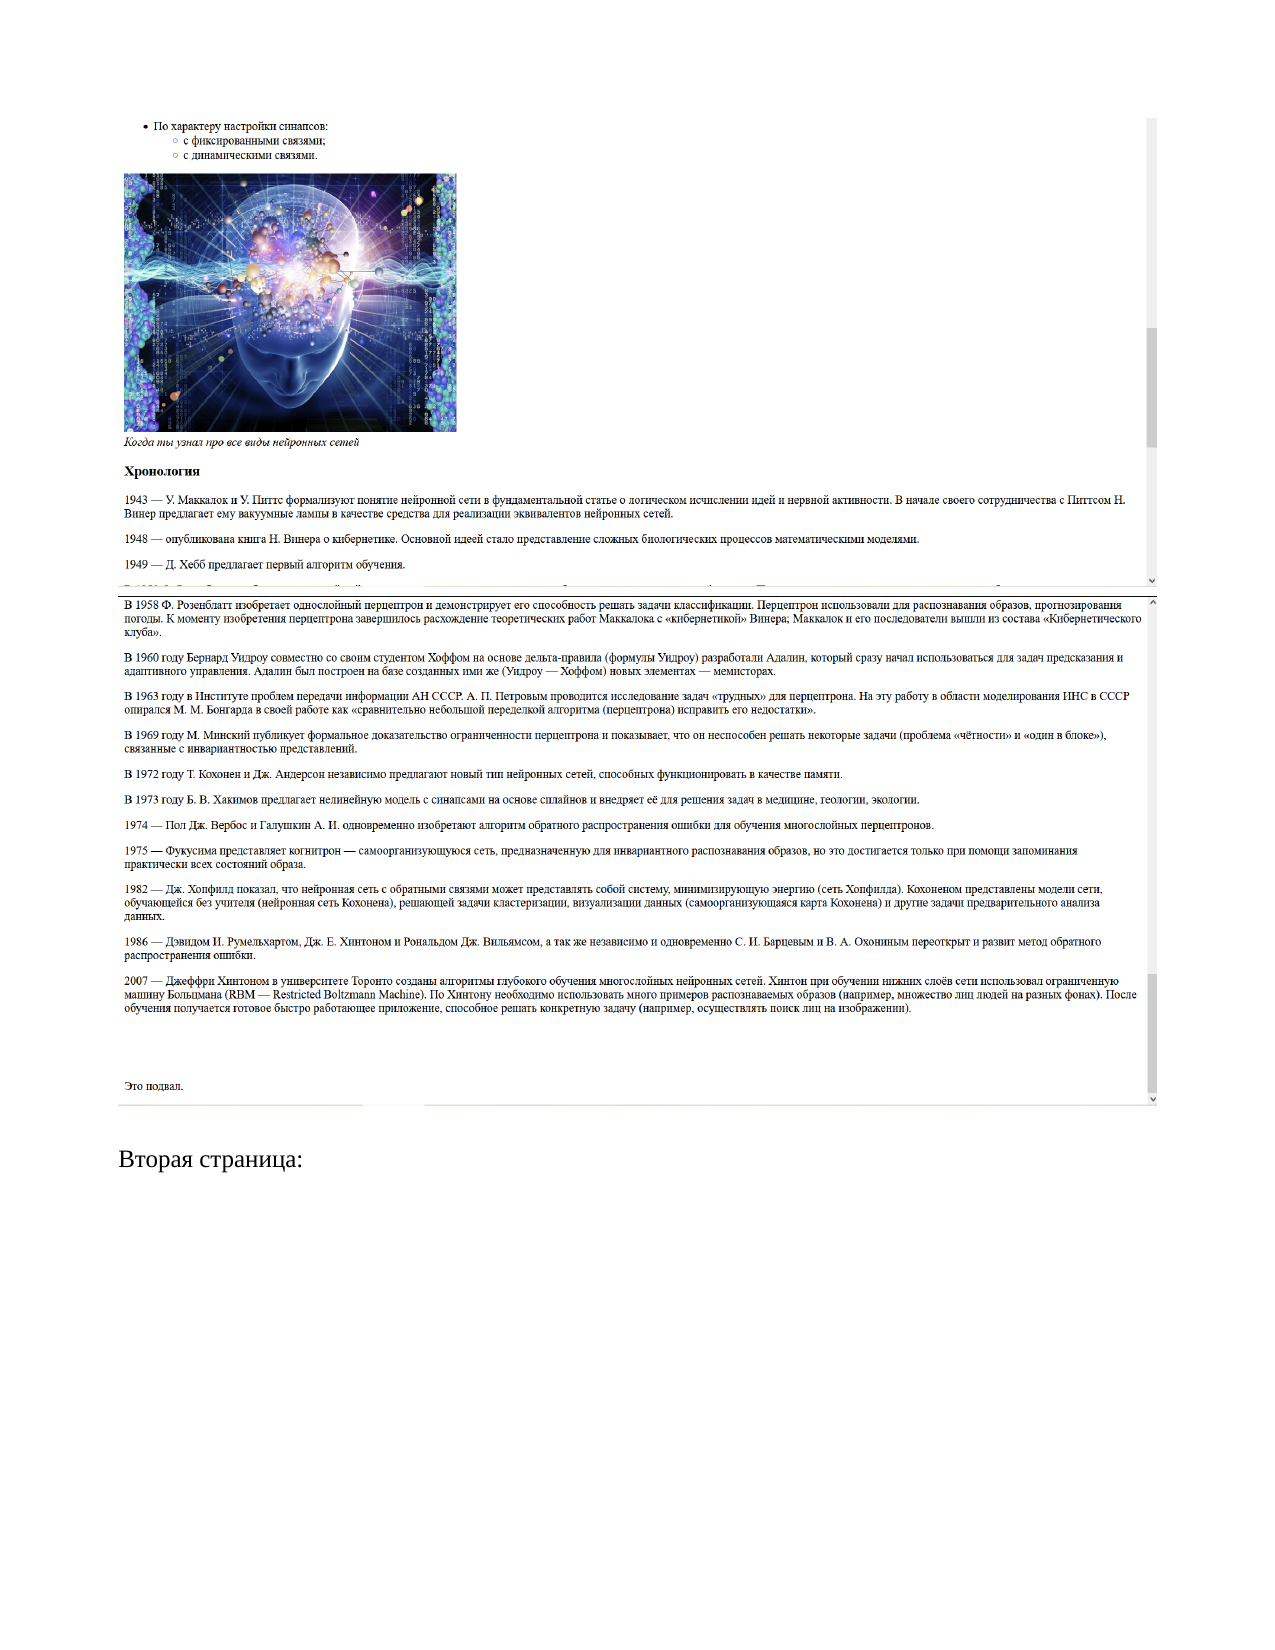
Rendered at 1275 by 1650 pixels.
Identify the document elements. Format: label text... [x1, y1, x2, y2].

text Вторая страница: [118, 1144, 1157, 1173]
